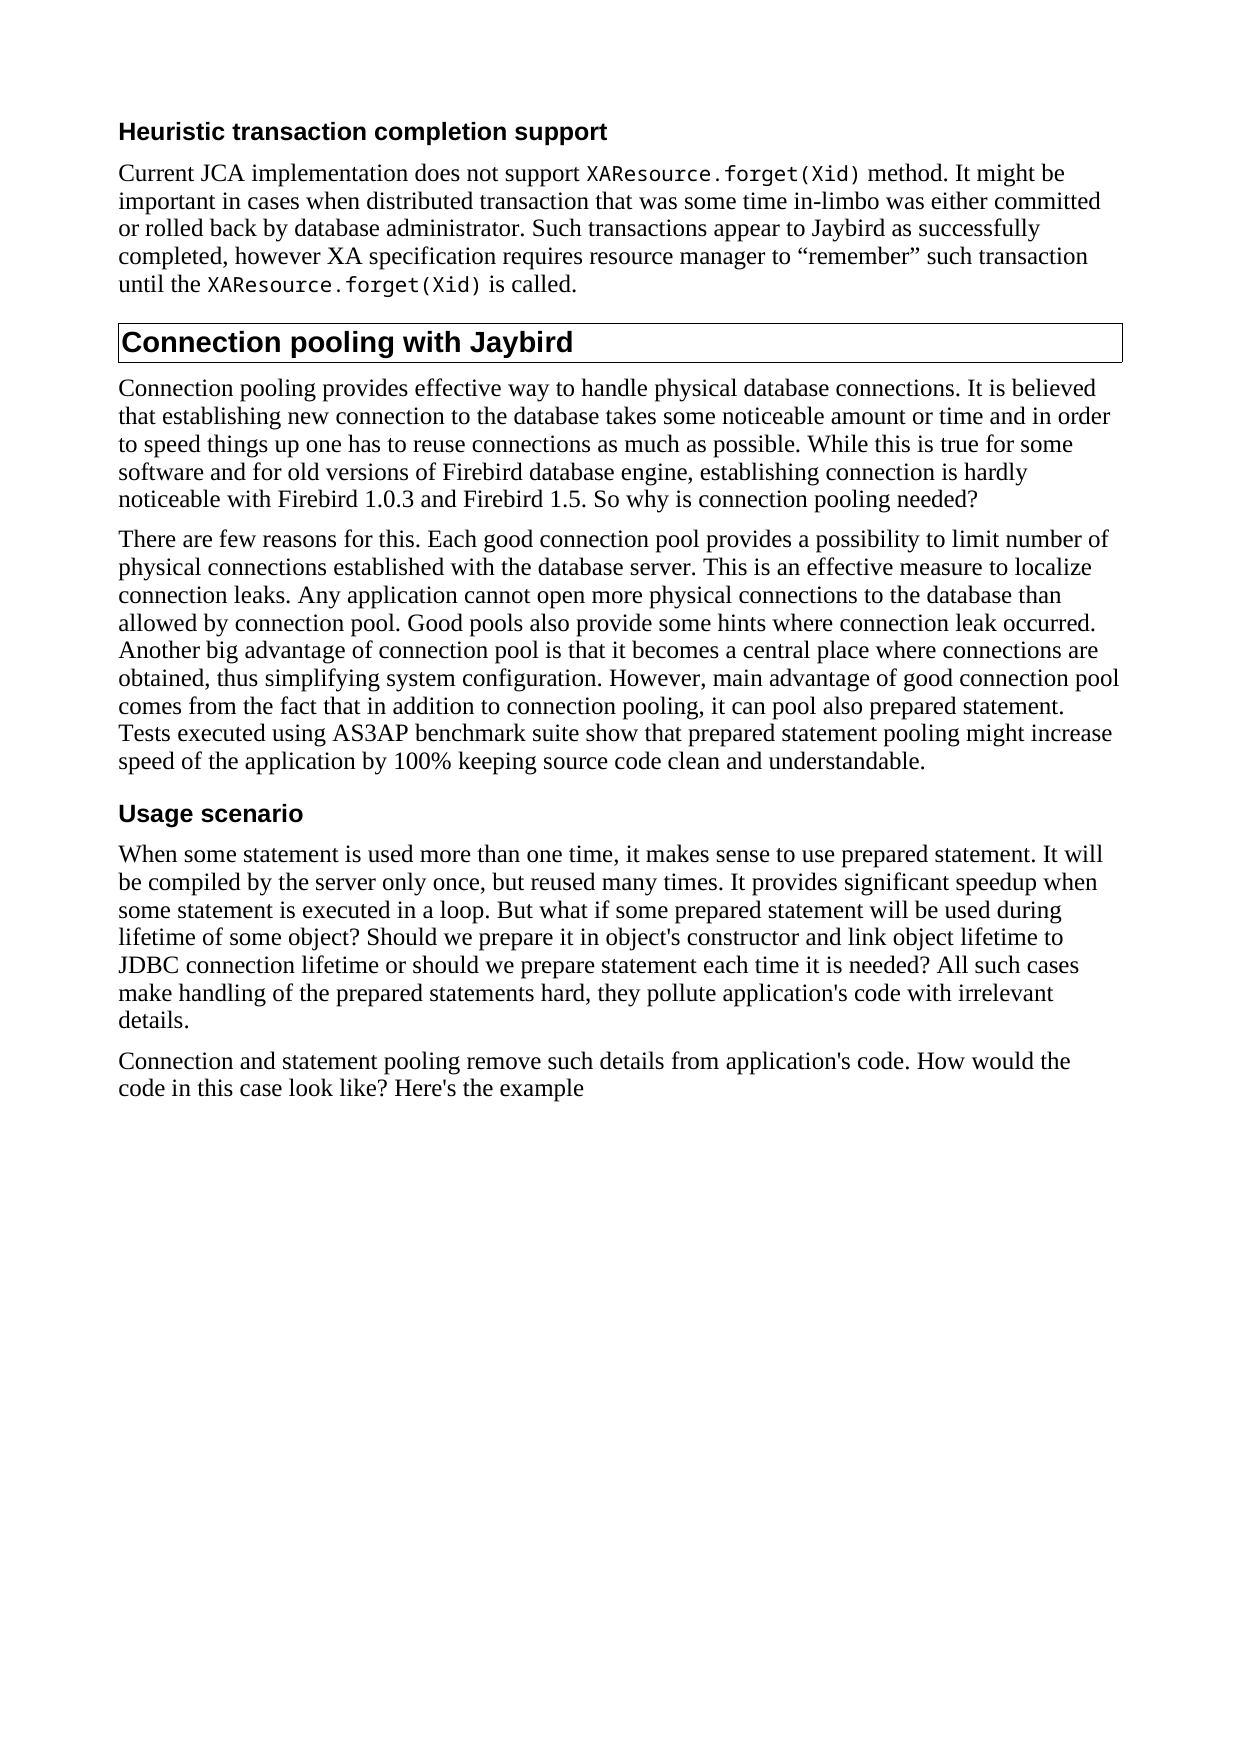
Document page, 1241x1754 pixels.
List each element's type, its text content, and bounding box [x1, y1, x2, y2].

subtitle Heuristic transaction completion support [118, 118, 1122, 146]
text Connection pooling provides effective way to handle physical database connections. It is believed that establishing new connection to the database takes some noticeable amount or time and in order to speed things up one has to reuse connections as much as possible. While this is true for some software and for old versions of Firebird database engine, establishing connection is hardly noticeable with Firebird 1.0.3 and Firebird 1.5. So why is connection pooling needed? [118, 374, 1122, 513]
subtitle Connection pooling with Jaybird [119, 324, 1122, 362]
text When some statement is used more than one time, it makes sense to use prepared statement. It will be compiled by the server only once, but reused many times. It provides significant speedup when some statement is executed in a loop. But what if some prepared statement will be used during lifetime of some object? Should we prepare it in object's constructor and link object lifetime to JDBC connection lifetime or should we prepare statement each time it is needed? All such cases make handling of the prepared statements hard, they pollute application's code with irrelevant details. [118, 840, 1122, 1034]
text There are few reasons for this. Each good connection pool provides a possibility to limit number of physical connections established with the database server. This is an effective measure to localize connection leaks. Any application cannot open more physical connections to the database than allowed by connection pool. Good pools also provide some hints where connection leak occurred. Another big advantage of connection pool is that it becomes a central place where connections are obtained, thus simplifying system configuration. However, main advantage of good connection pool comes from the fact that in addition to connection pooling, it can pool also prepared statement. Tests executed using AS3AP benchmark suite show that prepared statement pooling might increase speed of the application by 100% keeping source code clean and understandable. [118, 526, 1122, 775]
subtitle Usage scenario [118, 800, 1122, 828]
text Current JCA implementation does not support XAResource.forget(Xid) method. It might be important in cases when distributed transaction that was some time in-limbo was either committed or rolled back by database administrator. Such transactions appear to Jaybird as successfully completed, however XA specification requires resource manager to “remember” such transaction until the XAResource.forget(Xid) is called. [118, 159, 1122, 298]
text Connection and statement pooling remove such details from application's code. How would the code in this case look like? Here's the example [118, 1047, 1122, 1102]
